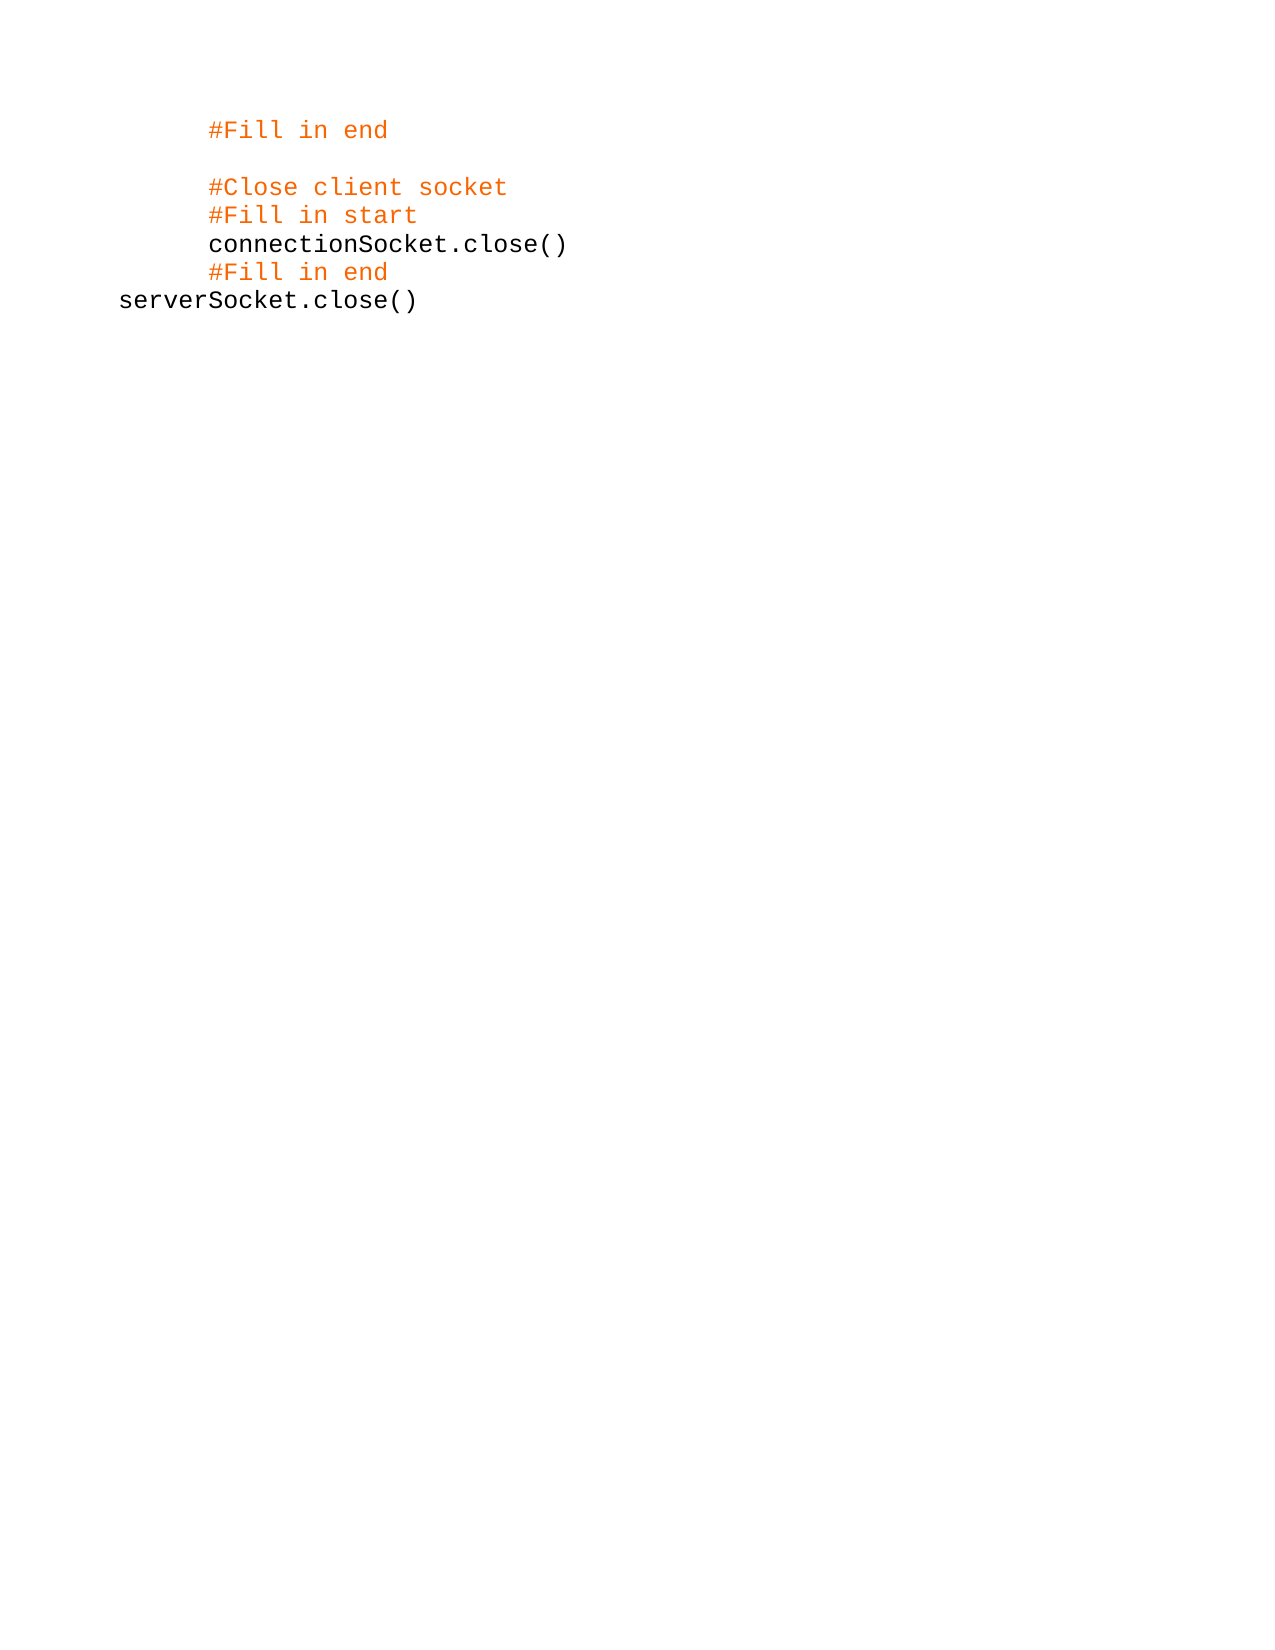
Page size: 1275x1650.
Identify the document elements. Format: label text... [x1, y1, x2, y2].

text #Fill in end #Close client socket #Fill in start connectionSocket.close() #Fill in end serverSocket.close() [118, 118, 1157, 316]
